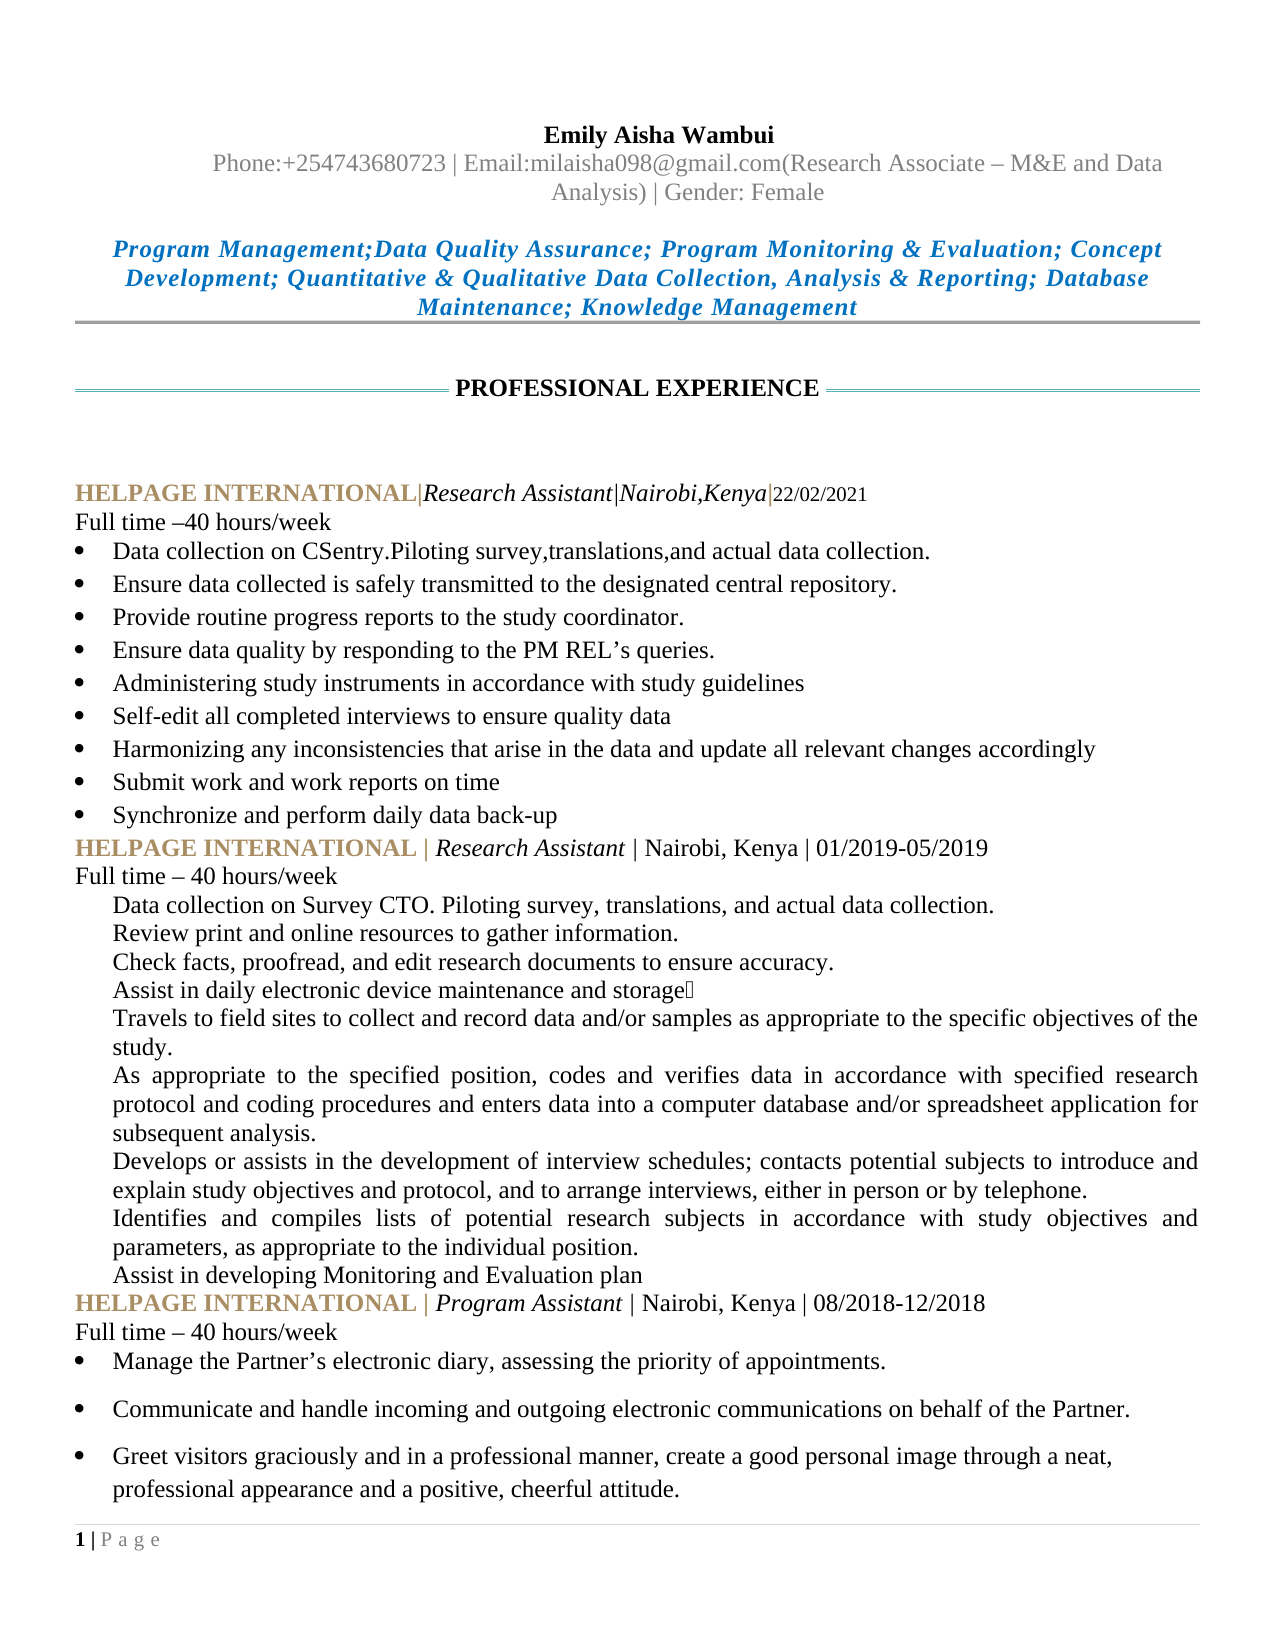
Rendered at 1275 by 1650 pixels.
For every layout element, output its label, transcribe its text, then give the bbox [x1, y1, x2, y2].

list Travels to field sites to collect and record data and/or samples as appropriate to the specific objectives of the study. [75, 1004, 1200, 1061]
list Ensure data quality by responding to the PM REL’s queries. [75, 635, 1200, 664]
list Check facts, proofread, and edit research documents to ensure accuracy. [75, 947, 1200, 976]
list Harmonizing any inconsistencies that arise in the data and update all relevant changes accordingly [75, 734, 1200, 763]
text Full time – 40 hours/week [75, 1318, 1200, 1346]
list Self-edit all completed interviews to ensure quality data [75, 701, 1200, 730]
list Communicate and handle incoming and outgoing electronic communications on behalf of the Partner. [75, 1394, 1200, 1422]
list Data collection on CSentry.Piloting survey,translations,and actual data collection. [75, 536, 1200, 565]
list Ensure data collected is safely transmitted to the designated central repository. [75, 569, 1200, 598]
list Provide routine progress reports to the study coordinator. [75, 602, 1200, 631]
list Manage the Partner’s electronic diary, assessing the priority of appointments. [75, 1346, 1200, 1375]
text [75, 324, 1200, 345]
list Assist in developing Monitoring and Evaluation plan [75, 1261, 1200, 1289]
list Synchronize and perform daily data back-up [75, 800, 1200, 829]
text Program Management;Data Quality Assurance; Program Monitoring & Evaluation; Concept Development; Quantitative & Qualitative Data Collection, Analysis & Reporting; Database Maintenance; Knowledge Management [75, 234, 1200, 320]
text Full time – 40 hours/week [75, 862, 1200, 890]
list Data collection on Survey CTO. Piloting survey, translations, and actual data collection. [75, 890, 1200, 919]
text Emily Aisha Wambui [544, 121, 1200, 149]
subtitle PROFESSIONAL EXPERIENCE [75, 373, 1200, 402]
list As appropriate to the specified position, codes and verifies data in accordance with specified research protocol and coding procedures and enters data into a computer database and/or spreadsheet application for subsequent analysis. [75, 1061, 1200, 1147]
list Greet visitors graciously and in a professional manner, create a good personal image through a neat, professional appearance and a positive, cheerful attitude. [75, 1441, 1200, 1503]
list Assist in daily electronic device maintenance and storage [75, 976, 1200, 1004]
list Develops or assists in the development of interview schedules; contacts potential subjects to introduce and explain study objectives and protocol, and to arrange interviews, either in person or by telephone. [75, 1147, 1200, 1203]
list Submit work and work reports on time [75, 767, 1200, 796]
text Full time –40 hours/week [75, 507, 1200, 536]
list Identifies and compiles lists of potential research subjects in accordance with study objectives and parameters, as appropriate to the individual position. [75, 1203, 1200, 1261]
text HELPAGE INTERNATIONAL|Research Assistant|Nairobi,Kenya|22/02/2021 [75, 479, 1200, 507]
text Phone:+254743680723 | Email:milaisha098@gmail.com(Research Associate – M&E and Data Analysis) | Gender: Female [175, 149, 1200, 206]
list Administering study instruments in accordance with study guidelines [75, 668, 1200, 697]
list Review print and online resources to gather information. [75, 919, 1200, 947]
text HELPAGE INTERNATIONAL | Program Assistant | Nairobi, Kenya | 08/2018-12/2018 [75, 1289, 1200, 1317]
text HELPAGE INTERNATIONAL | Research Assistant | Nairobi, Kenya | 01/2019-05/2019 [75, 833, 1200, 862]
